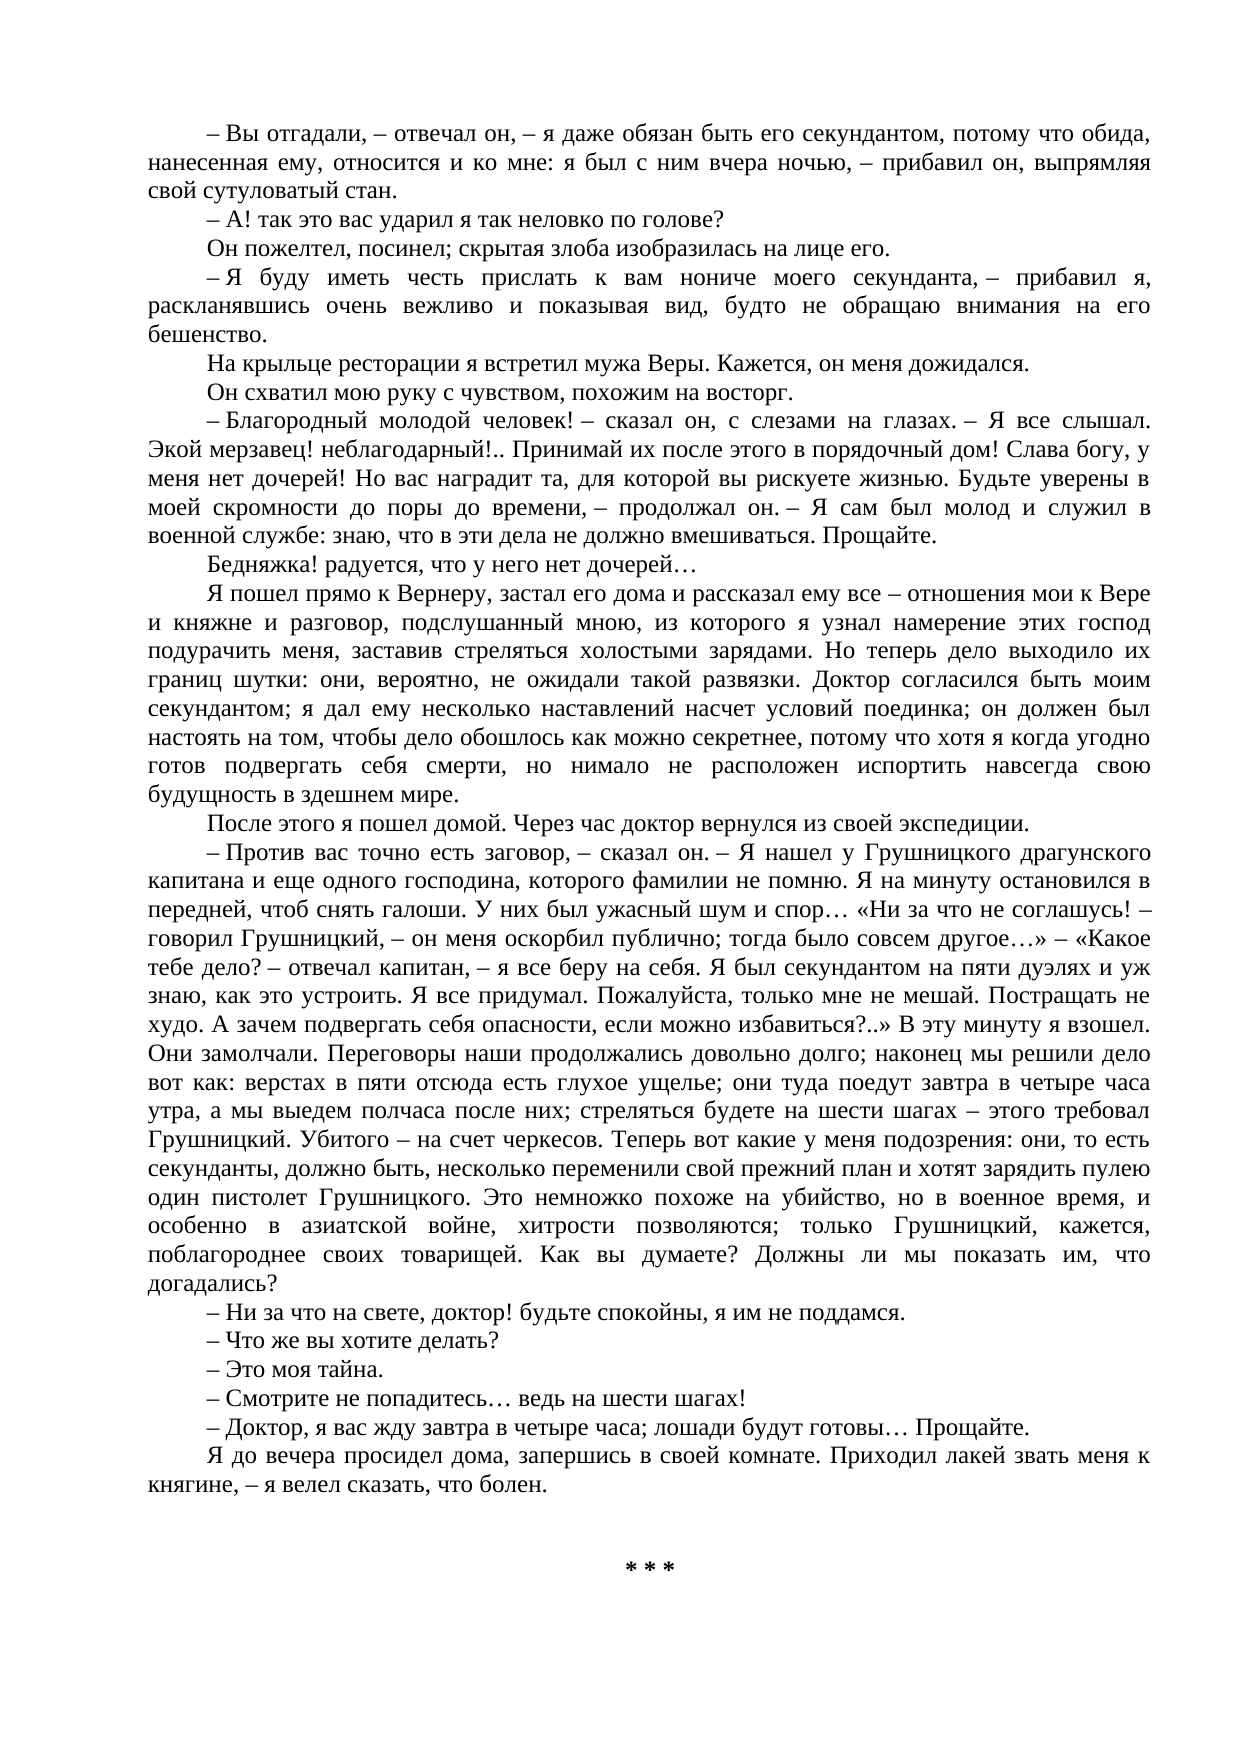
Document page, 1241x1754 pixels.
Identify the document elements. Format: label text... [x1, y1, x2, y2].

text – Смотрите не попадитесь… ведь на шести шагах! [148, 1383, 1152, 1412]
text Он схватил мою руку с чувством, похожим на восторг. [148, 377, 1152, 406]
text После этого я пошел домой. Через час доктор вернулся из своей экспедиции. [148, 808, 1152, 837]
text – Против вас точно есть заговор, – сказал он. – Я нашел у Грушницкого драгунского капитана и еще одного господина, которого фамилии не помню. Я на минуту остановился в передней, чтоб снять галоши. У них был ужасный шум и спор… «Ни за что не соглашусь! – говорил Грушницкий, – он меня оскорбил публично; тогда было совсем другое…» – «Какое тебе дело? – отвечал капитан, – я все беру на себя. Я был секундантом на пяти дуэлях и уж знаю, как это устроить. Я все придумал. Пожалуйста, только мне не мешай. Постращать не худо. А зачем подвергать себя опасности, если можно избавиться?..» В эту минуту я взошел. Они замолчали. Переговоры наши продолжались довольно долго; наконец мы решили дело вот как: верстах в пяти отсюда есть глухое ущелье; они туда поедут завтра в четыре часа утра, а мы выедем полчаса после них; стреляться будете на шести шагах – этого требовал Грушницкий. Убитого – на счет черкесов. Теперь вот какие у меня подозрения: они, то есть секунданты, должно быть, несколько переменили свой прежний план и хотят зарядить пулею один пистолет Грушницкого. Это немножко похоже на убийство, но в военное время, и особенно в азиатской войне, хитрости позволяются; только Грушницкий, кажется, поблагороднее своих товарищей. Как вы думаете? Должны ли мы показать им, что догадались? [148, 837, 1152, 1297]
text – А! так это вас ударил я так неловко по голове? [148, 204, 1152, 233]
text – Что же вы хотите делать? [148, 1326, 1152, 1354]
text Я пошел прямо к Вернеру, застал его дома и рассказал ему все – отношения мои к Вере и княжне и разговор, подслушанный мною, из которого я узнал намерение этих господ подурачить меня, заставив стреляться холостыми зарядами. Но теперь дело выходило их границ шутки: они, вероятно, не ожидали такой развязки. Доктор согласился быть моим секундантом; я дал ему несколько наставлений насчет условий поединка; он должен был настоять на том, чтобы дело обошлось как можно секретнее, потому что хотя я когда угодно готов подвергать себя смерти, но нимало не расположен испортить навсегда свою будущность в здешнем мире. [148, 578, 1152, 808]
text – Вы отгадали, – отвечал он, – я даже обязан быть его секундантом, потому что обида, нанесенная ему, относится и ко мне: я был с ним вчера ночью, – прибавил он, выпрямляя свой сутуловатый стан. [148, 118, 1152, 204]
text – Благородный молодой человек! – сказал он, с слезами на глазах. – Я все слышал. Экой мерзавец! неблагодарный!.. Принимай их после этого в порядочный дом! Слава богу, у меня нет дочерей! Но вас наградит та, для которой вы рискуете жизнью. Будьте уверены в моей скромности до поры до времени, – продолжал он. – Я сам был молод и служил в военной службе: знаю, что в эти дела не должно вмешиваться. Прощайте. [148, 406, 1152, 549]
text Он пожелтел, посинел; скрытая злоба изобразилась на лице его. [148, 233, 1152, 262]
text – Доктор, я вас жду завтра в четыре часа; лошади будут готовы… Прощайте. [148, 1412, 1152, 1441]
text Бедняжка! радуется, что у него нет дочерей… [148, 549, 1152, 578]
text – Я буду иметь честь прислать к вам нониче моего секунданта, – прибавил я, раскланявшись очень вежливо и показывая вид, будто не обращаю внимания на его бешенство. [148, 262, 1152, 348]
text – Это моя тайна. [148, 1354, 1152, 1383]
text – Ни за что на свете, доктор! будьте спокойны, я им не поддамся. [148, 1297, 1152, 1326]
text На крыльце ресторации я встретил мужа Веры. Кажется, он меня дожидался. [148, 348, 1152, 377]
subtitle * * * [148, 1556, 1152, 1584]
text Я до вечера просидел дома, запершись в своей комнате. Приходил лакей звать меня к княгине, – я велел сказать, что болен. [148, 1441, 1152, 1498]
